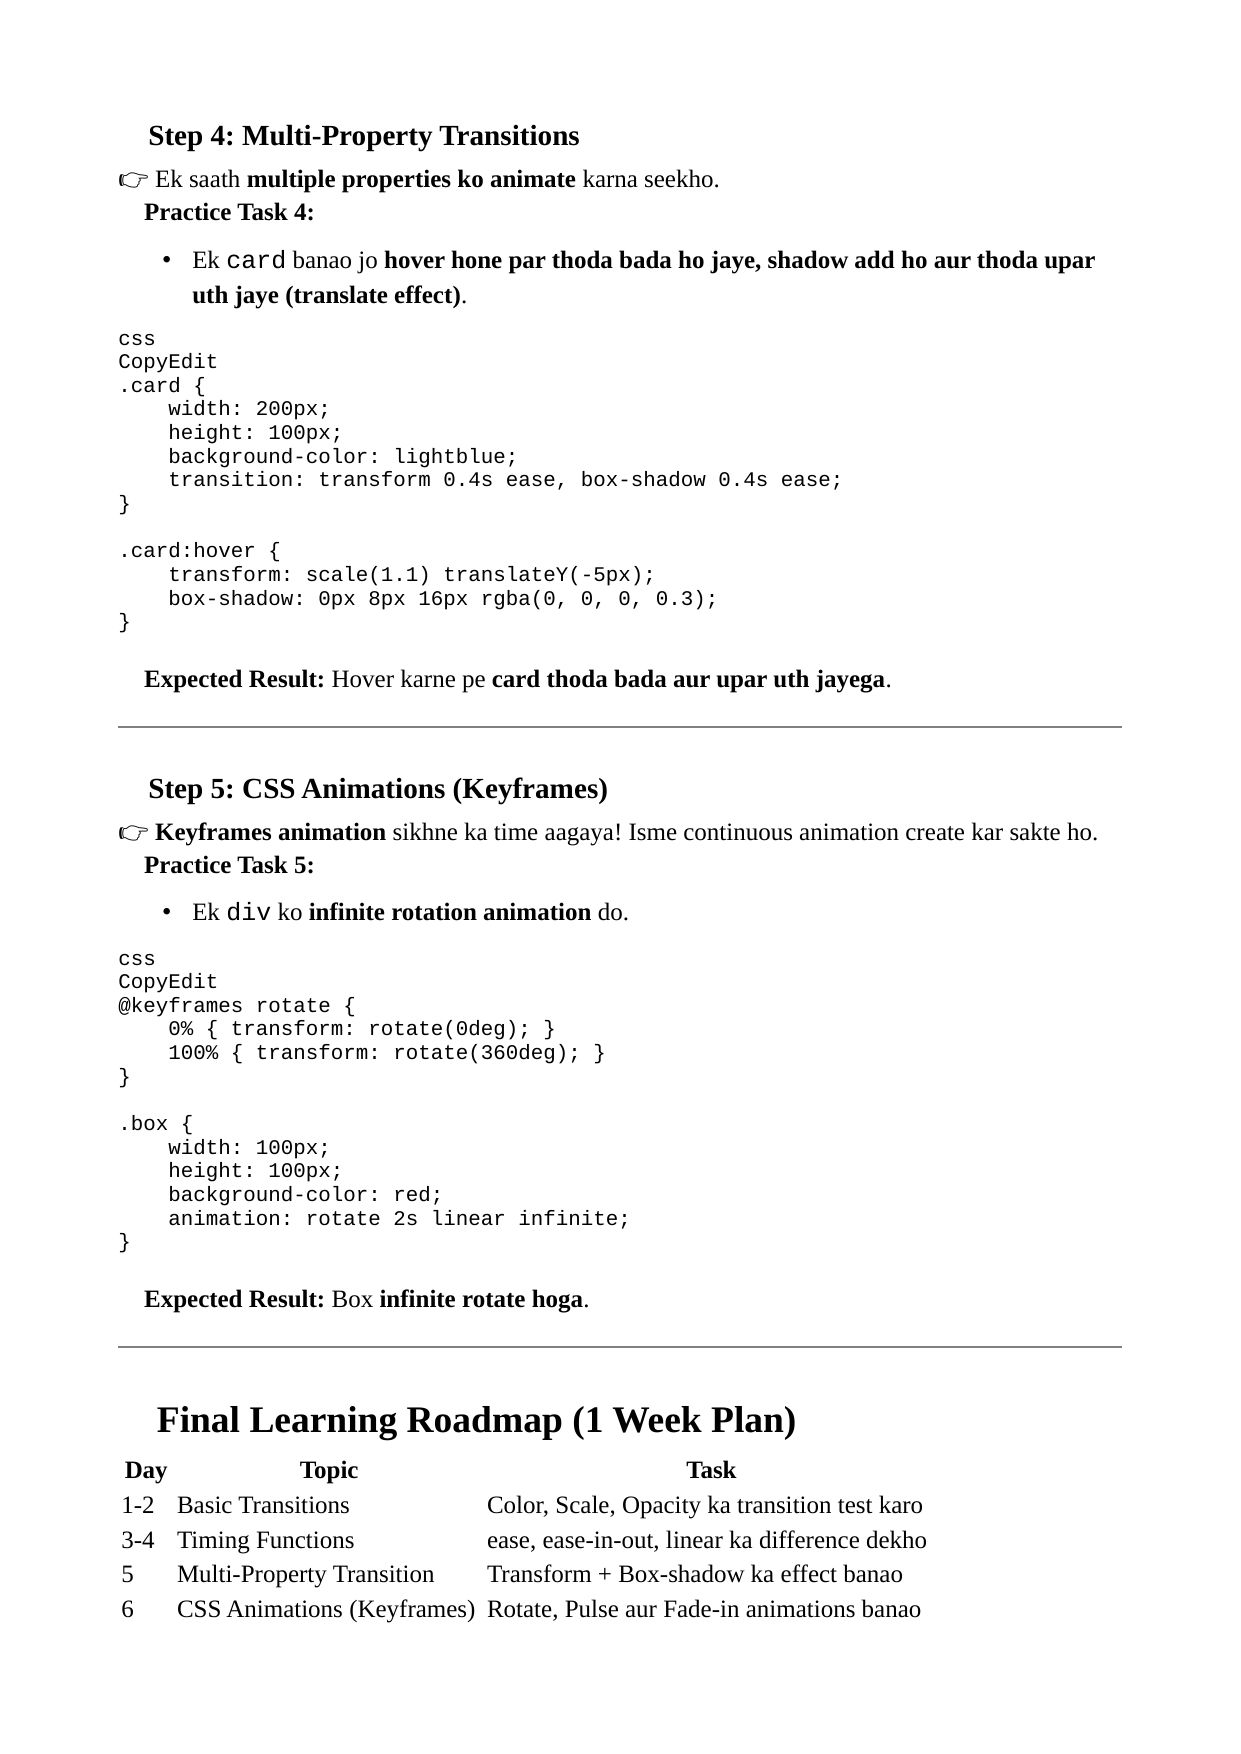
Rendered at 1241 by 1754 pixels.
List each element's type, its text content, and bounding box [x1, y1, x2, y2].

text @keyframes rotate { [118, 995, 1122, 1018]
list Ek div ko infinite rotation animation do. [162, 897, 1122, 928]
table_header Topic [174, 1453, 484, 1487]
text css [118, 947, 1122, 971]
text width: 100px; [118, 1137, 1122, 1160]
table_cell 1-2 [118, 1487, 174, 1522]
table_cell CSS Animations (Keyframes) [174, 1591, 484, 1626]
table_cell Multi-Property Transition [174, 1556, 484, 1591]
table_cell 5 [118, 1556, 174, 1591]
subtitle 🔹 Step 5: CSS Animations (Keyframes) [118, 771, 1122, 804]
text } [118, 1231, 1122, 1255]
text 👉 Keyframes animation sikhne ka time aagaya! Isme continuous animation create kar sakte ho. ✅ Practice Task 5: [118, 817, 1122, 879]
table_cell Rotate, Pulse aur Fade-in animations banao [484, 1591, 938, 1626]
text height: 100px; [118, 1160, 1122, 1184]
table_cell Timing Functions [174, 1522, 484, 1556]
text } [118, 1066, 1122, 1089]
text 🔥 Expected Result: Box infinite rotate hoga. [118, 1284, 1122, 1313]
text 100% { transform: rotate(360deg); } [118, 1042, 1122, 1066]
text 🔥 Expected Result: Hover karne pe card thoda bada aur upar uth jayega. [118, 664, 1122, 693]
text transform: scale(1.1) translateY(-5px); [118, 564, 1122, 588]
table_cell Transform + Box-shadow ka effect banao [484, 1556, 938, 1591]
text } [118, 611, 1122, 635]
text .box { [118, 1113, 1122, 1137]
list Ek card banao jo hover hone par thoda bada ho jaye, shadow add ho aur thoda upar uth jaye (translate effect). [162, 245, 1122, 309]
text CopyEdit [118, 971, 1122, 995]
text CopyEdit [118, 351, 1122, 375]
text animation: rotate 2s linear infinite; [118, 1208, 1122, 1231]
text box-shadow: 0px 8px 16px rgba(0, 0, 0, 0.3); [118, 588, 1122, 611]
table_cell Basic Transitions [174, 1487, 484, 1522]
table_cell 3-4 [118, 1522, 174, 1556]
text } [118, 493, 1122, 517]
table_header Task [484, 1453, 938, 1487]
subtitle 🔹 Step 4: Multi-Property Transitions [118, 118, 1122, 152]
table_cell ease, ease-in-out, linear ka difference dekho [484, 1522, 938, 1556]
text .card { [118, 375, 1122, 398]
text 0% { transform: rotate(0deg); } [118, 1018, 1122, 1042]
text css [118, 327, 1122, 351]
text background-color: red; [118, 1184, 1122, 1208]
text .card:hover { [118, 540, 1122, 564]
text transition: transform 0.4s ease, box-shadow 0.4s ease; [118, 469, 1122, 493]
table_cell 6 [118, 1591, 174, 1626]
subtitle 🎯 Final Learning Roadmap (1 Week Plan) [118, 1397, 1122, 1440]
text background-color: lightblue; [118, 446, 1122, 469]
table_cell Color, Scale, Opacity ka transition test karo [484, 1487, 938, 1522]
text 👉 Ek saath multiple properties ko animate karna seekho. ✅ Practice Task 4: [118, 164, 1122, 226]
text width: 200px; [118, 398, 1122, 422]
text height: 100px; [118, 422, 1122, 446]
table_header Day [118, 1453, 174, 1487]
